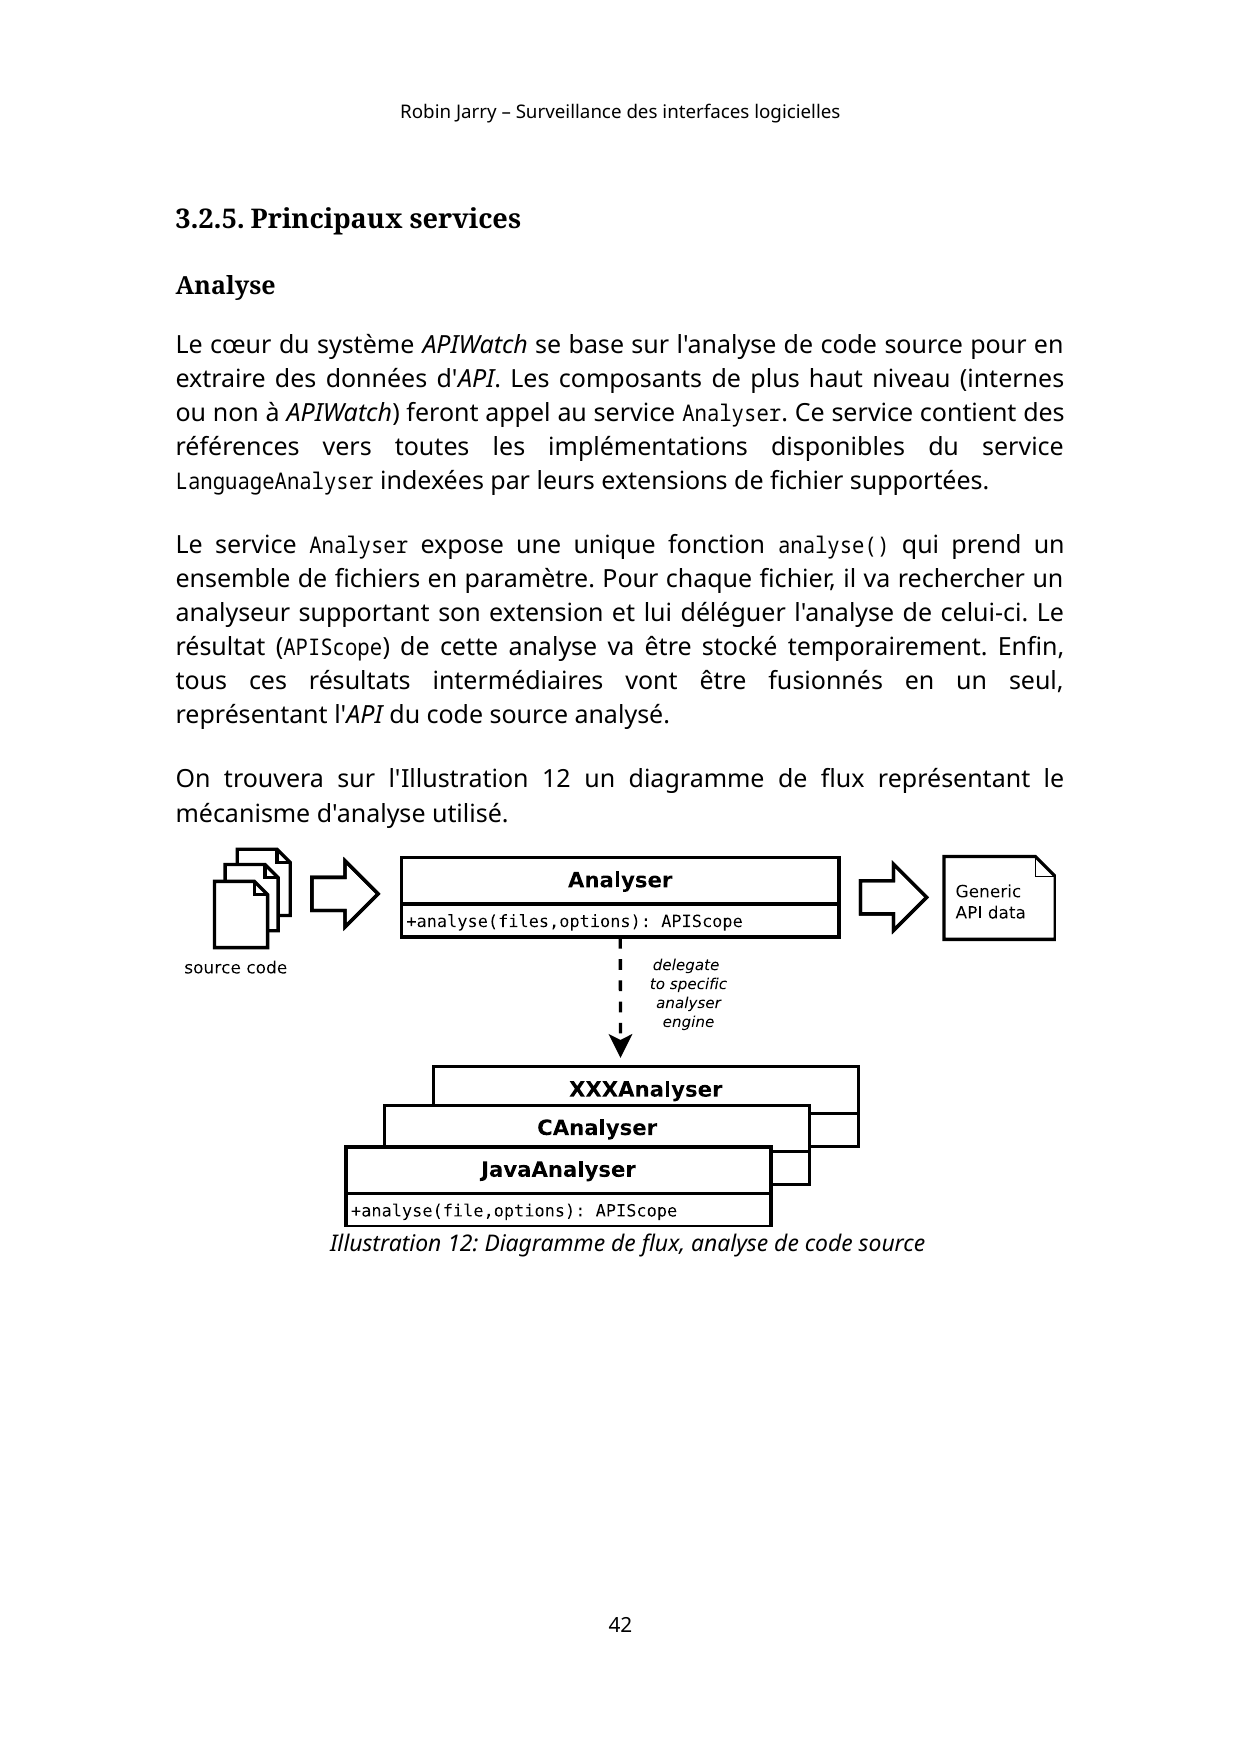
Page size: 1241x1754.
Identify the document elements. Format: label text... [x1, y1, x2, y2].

text Le service Analyser expose une unique fonction analyse() qui prend un ensemble de fichiers en paramètre. Pour chaque fichier, il va rechercher un analyseur supportant son extension et lui déléguer l'analyse de celui-ci. Le résultat (APIScope) de cette analyse va être stocké temporairement. Enfin, tous ces résultats intermédiaires vont être fusionnés en un seul, représentant l'API du code source analysé. [175, 527, 1065, 731]
subtitle Principaux services [175, 200, 1065, 237]
subtitle Analyse [175, 268, 1065, 302]
text Illustration 12: Diagramme de flux, analyse de code source [193, 872, 1065, 1258]
text On trouvera sur l'Illustration 12 un diagramme de flux représentant le mécanisme d'analyse utilisé. [175, 761, 1065, 829]
text Le cœur du système APIWatch se base sur l'analyse de code source pour en extraire des données d'API. Les composants de plus haut niveau (internes ou non à APIWatch) feront appel au service Analyser. Ce service contient des références vers toutes les implémentations disponibles du service LanguageAnalyser indexées par leurs extensions de fichier supportées. [175, 326, 1065, 497]
